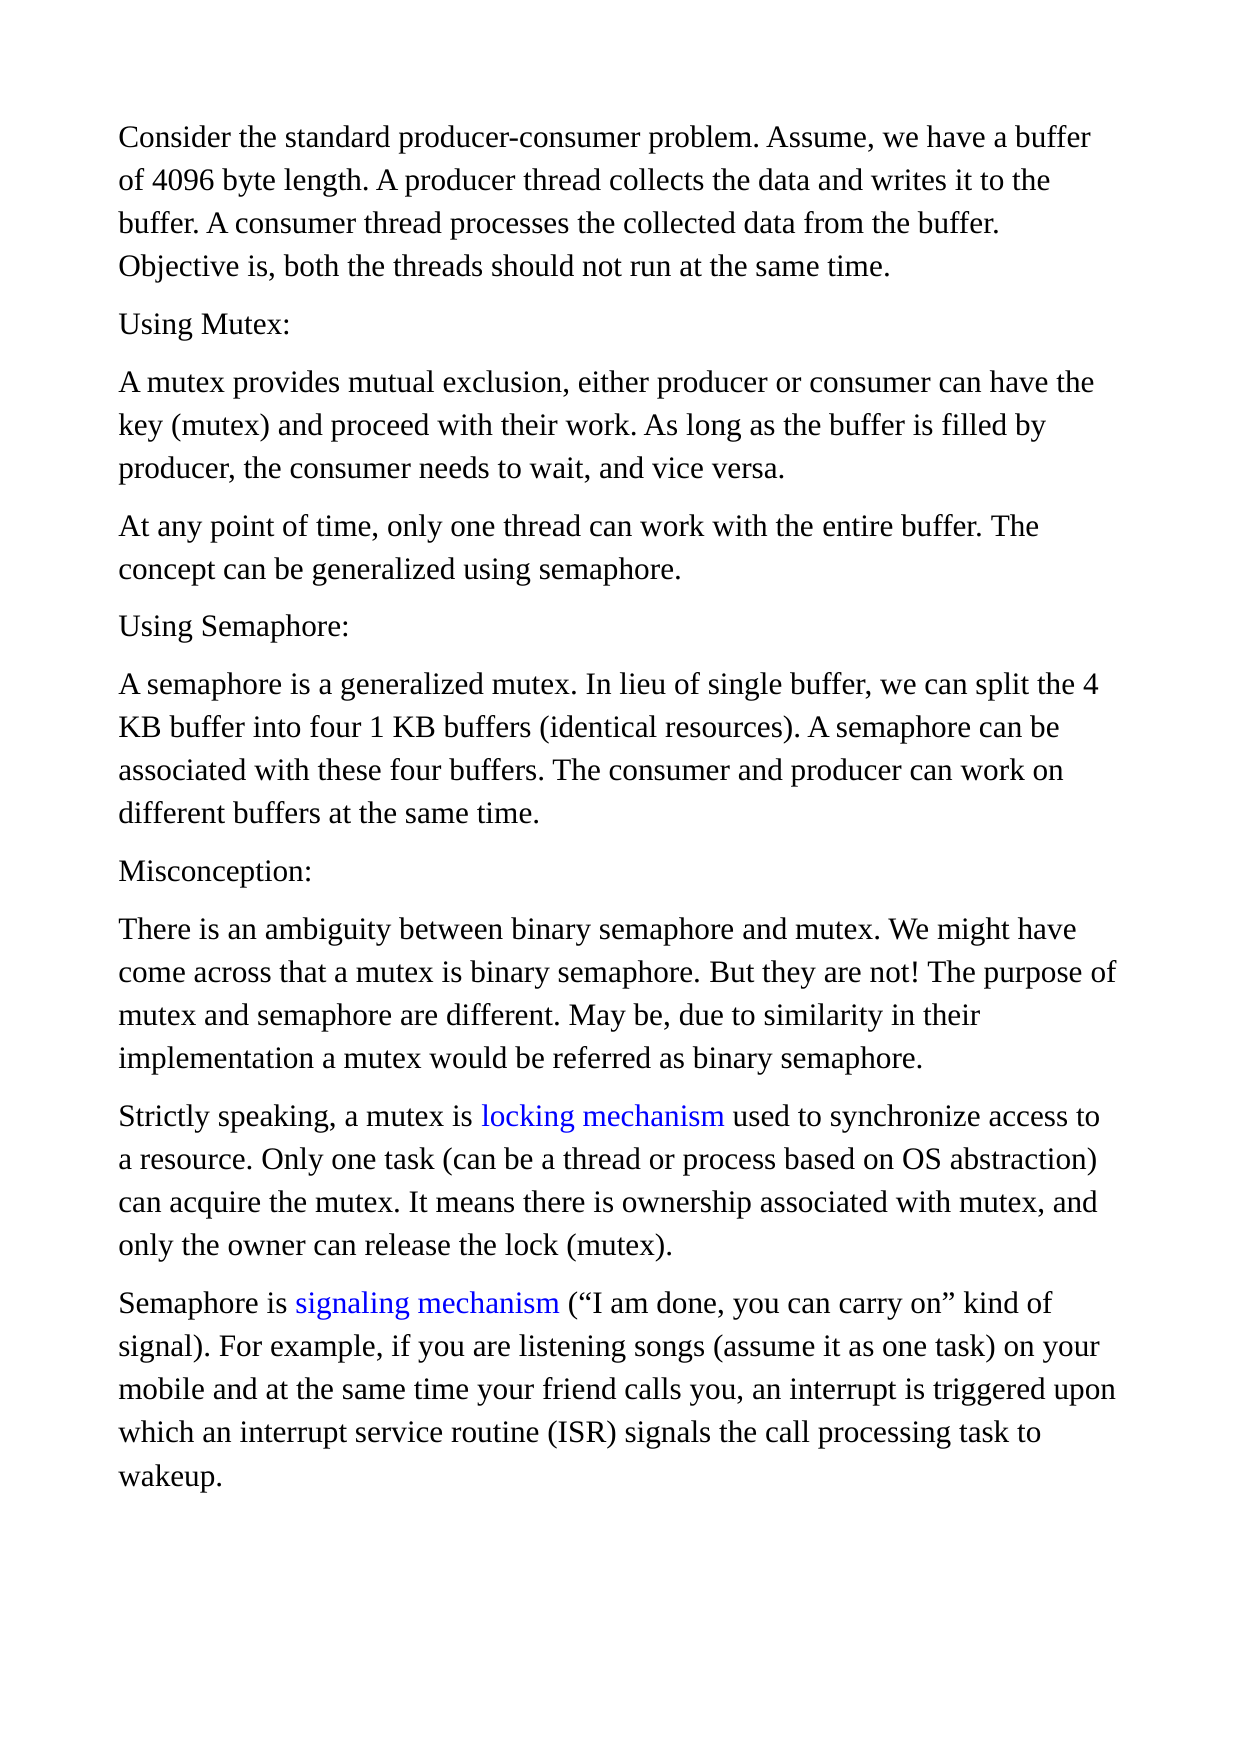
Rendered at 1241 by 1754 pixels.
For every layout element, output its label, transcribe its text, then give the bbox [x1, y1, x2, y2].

text Strictly speaking, a mutex is locking mechanism used to synchronize access to a resource. Only one task (can be a thread or process based on OS abstraction) can acquire the mutex. It means there is ownership associated with mutex, and only the owner can release the lock (mutex). [118, 1097, 1122, 1263]
text Semaphore is signaling mechanism (“I am done, you can carry on” kind of signal). For example, if you are listening songs (assume it as one task) on your mobile and at the same time your friend calls you, an interrupt is triggered upon which an interrupt service routine (ISR) signals the call processing task to wakeup. [118, 1284, 1122, 1493]
text At any point of time, only one thread can work with the entire buffer. The concept can be generalized using semaphore. [118, 507, 1122, 586]
text There is an ambiguity between binary semaphore and mutex. We might have come across that a mutex is binary semaphore. But they are not! The purpose of mutex and semaphore are different. May be, due to similarity in their implementation a mutex would be referred as binary semaphore. [118, 910, 1122, 1076]
text Using Semaphore: [118, 608, 1122, 644]
text Consider the standard producer-consumer problem. Assume, we have a buffer of 4096 byte length. A producer thread collects the data and writes it to the buffer. A consumer thread processes the collected data from the buffer. Objective is, both the threads should not run at the same time. [118, 118, 1122, 283]
text A mutex provides mutual exclusion, either producer or consumer can have the key (mutex) and proceed with their work. As long as the buffer is filled by producer, the consumer needs to wait, and vice versa. [118, 363, 1122, 485]
text Using Mutex: [118, 305, 1122, 341]
text A semaphore is a generalized mutex. In lieu of single buffer, we can split the 4 KB buffer into four 1 KB buffers (identical resources). A semaphore can be associated with these four buffers. The consumer and producer can work on different buffers at the same time. [118, 665, 1122, 831]
text Misconception: [118, 852, 1122, 888]
